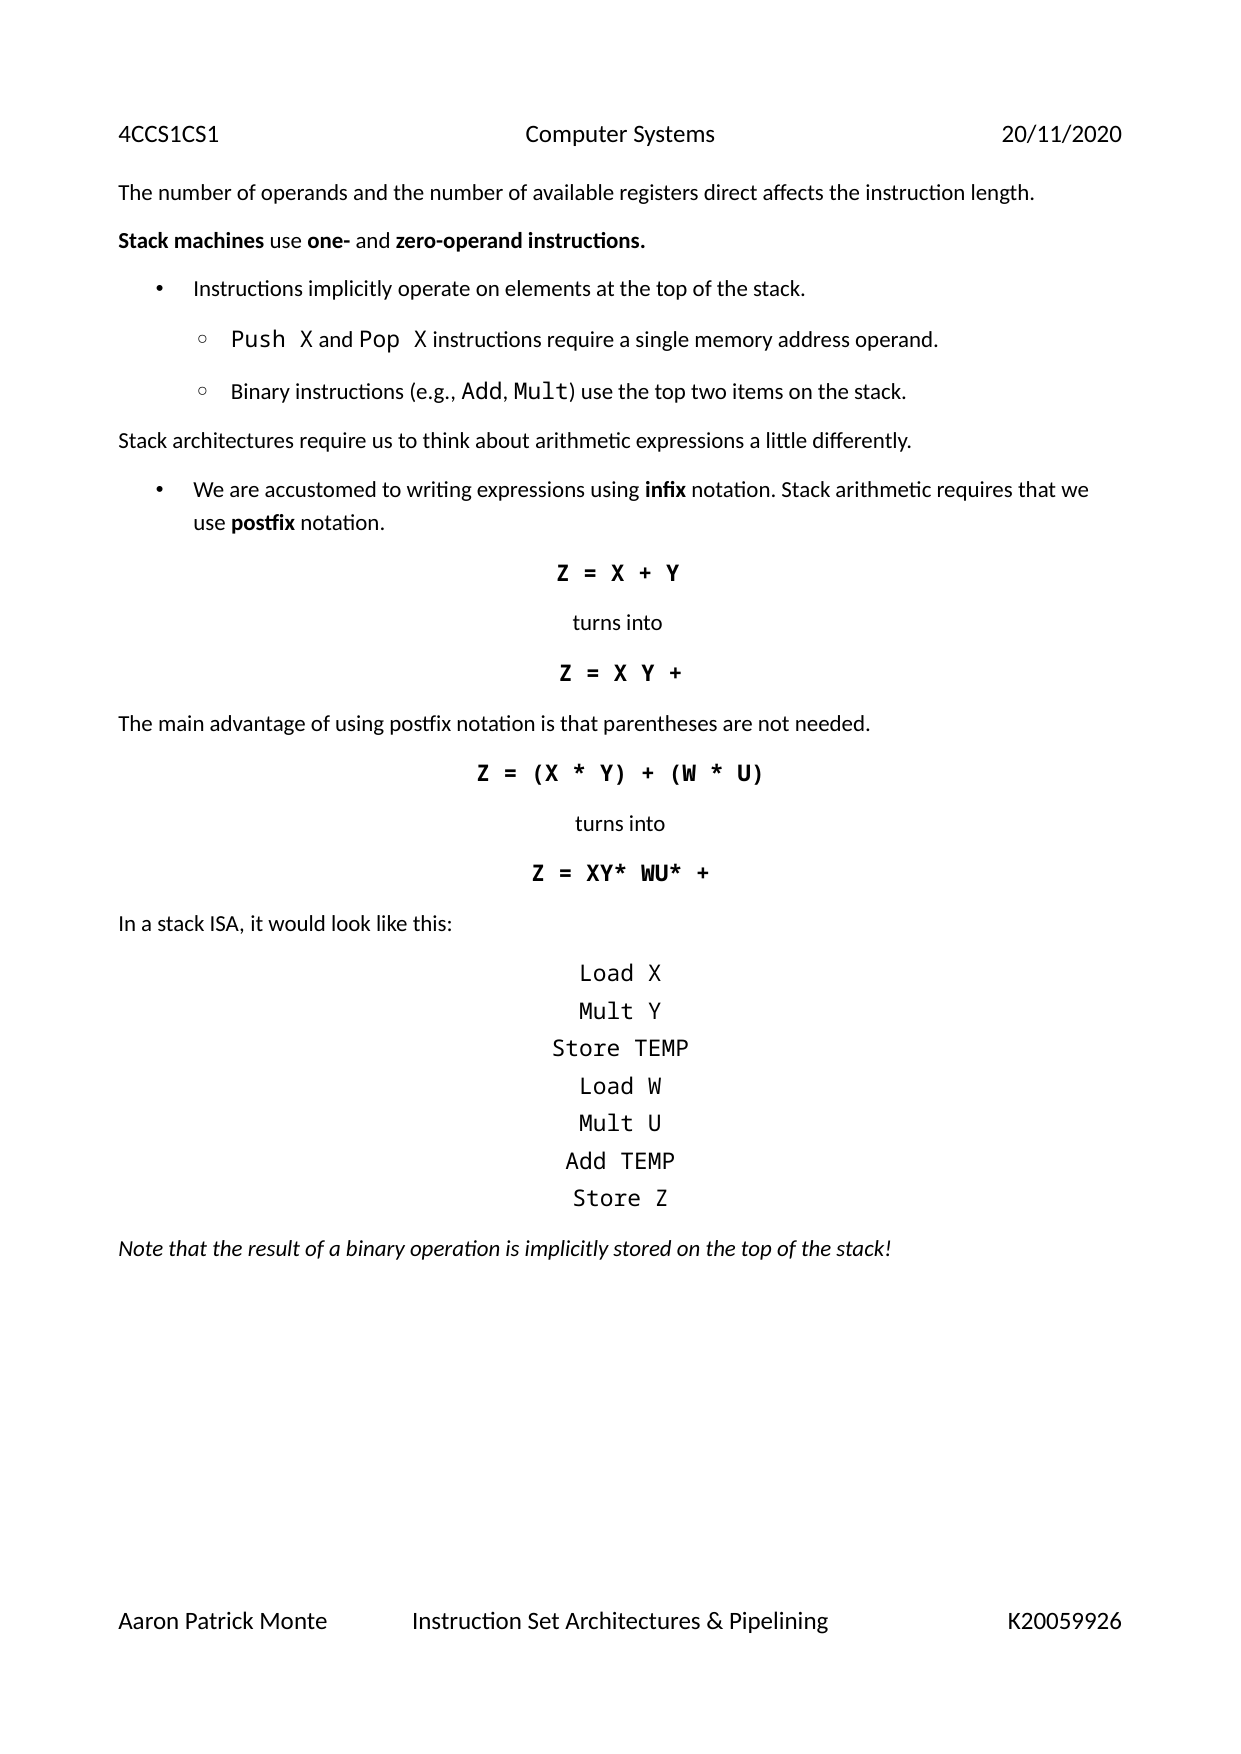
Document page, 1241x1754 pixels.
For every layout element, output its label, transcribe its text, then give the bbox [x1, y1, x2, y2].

text Z = (X * Y) + (W * U) [118, 757, 1122, 788]
text Stack machines use one- and zero-operand instructions. [118, 226, 1122, 254]
list Instructions implicitly operate on elements at the top of the stack. [156, 274, 1122, 302]
text The main advantage of using postfix notation is that parentheses are not needed. [118, 709, 1122, 737]
list We are accustomed to writing expressions using infix notation. Stack arithmetic requires that we use postfix notation. [156, 475, 1122, 536]
text In a stack ISA, it would look like this: [118, 909, 1122, 937]
text The number of operands and the number of available registers direct affects the instruction length. [118, 178, 1122, 206]
text Z = XY* WU* + [118, 857, 1122, 888]
text Load X Mult Y Store TEMP Load W Mult U Add TEMP Store Z [118, 957, 1122, 1213]
text turns into [118, 608, 1122, 637]
text Note that the result of a binary operation is implicitly stored on the top of the stack! [118, 1234, 1122, 1262]
text Z = X + Y [118, 556, 1122, 588]
list Push X and Pop X instructions require a single memory address operand. [193, 322, 1122, 354]
text Z = X Y + [118, 657, 1122, 688]
text turns into [118, 809, 1122, 837]
list Binary instructions (e.g., Add, Mult) use the top two items on the stack. [193, 374, 1122, 406]
text Stack architectures require us to think about arithmetic expressions a little differently. [118, 427, 1122, 455]
